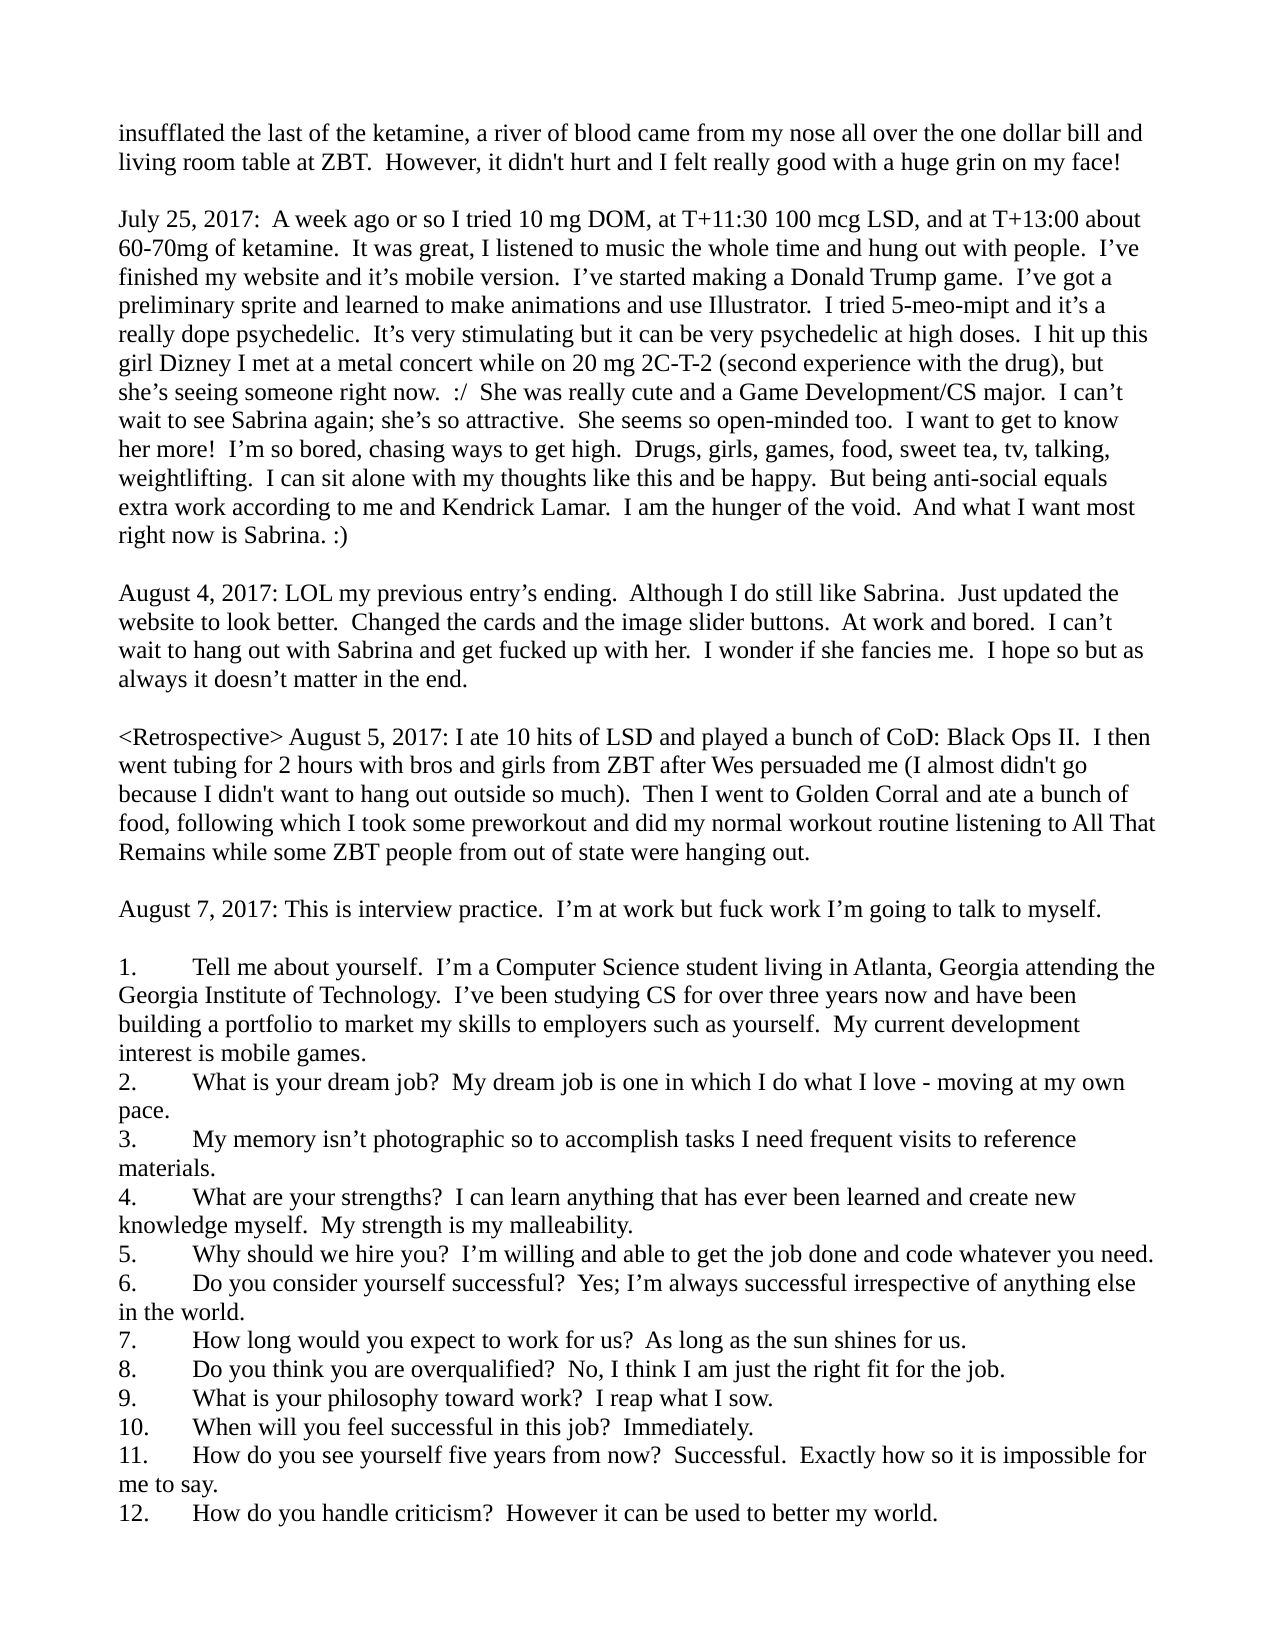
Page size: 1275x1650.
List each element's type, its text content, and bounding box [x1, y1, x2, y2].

text 6. Do you consider yourself successful? Yes; I’m always successful irrespective of anything else in the world. [118, 1268, 1157, 1326]
text <Retrospective> August 5, 2017: I ate 10 hits of LSD and played a bunch of CoD: Black Ops II. I then went tubing for 2 hours with bros and girls from ZBT after Wes persuaded me (I almost didn't go because I didn't want to hang out outside so much). Then I went to Golden Corral and ate a bunch of food, following which I took some preworkout and did my normal workout routine listening to All That Remains while some ZBT people from out of state were hanging out. [118, 722, 1157, 866]
text 4. What are your strengths? I can learn anything that has ever been learned and create new knowledge myself. My strength is my malleability. [118, 1182, 1157, 1239]
text insufflated the last of the ketamine, a river of blood came from my nose all over the one dollar bill and living room table at ZBT. However, it didn't hurt and I felt really good with a huge grin on my face! [118, 118, 1157, 176]
text 10. When will you feel successful in this job? Immediately. [118, 1412, 1157, 1441]
text 1. Tell me about yourself. I’m a Computer Science student living in Atlanta, Georgia attending the Georgia Institute of Technology. I’ve been studying CS for over three years now and have been building a portfolio to market my skills to employers such as yourself. My current development interest is mobile games. [118, 952, 1157, 1067]
text 7. How long would you expect to work for us? As long as the sun shines for us. [118, 1326, 1157, 1354]
text 11. How do you see yourself five years from now? Successful. Exactly how so it is impossible for me to say. [118, 1441, 1157, 1498]
text August 7, 2017: This is interview practice. I’m at work but fuck work I’m going to talk to myself. [118, 894, 1157, 923]
text August 4, 2017: LOL my previous entry’s ending. Although I do still like Sabrina. Just updated the website to look better. Changed the cards and the image slider buttons. At work and bored. I can’t wait to hang out with Sabrina and get fucked up with her. I wonder if she fancies me. I hope so but as always it doesn’t matter in the end. [118, 578, 1157, 693]
text July 25, 2017: A week ago or so I tried 10 mg DOM, at T+11:30 100 mcg LSD, and at T+13:00 about 60-70mg of ketamine. It was great, I listened to music the whole time and hung out with people. I’ve finished my website and it’s mobile version. I’ve started making a Donald Trump game. I’ve got a preliminary sprite and learned to make animations and use Illustrator. I tried 5-meo-mipt and it’s a really dope psychedelic. It’s very stimulating but it can be very psychedelic at high doses. I hit up this girl Dizney I met at a metal concert while on 20 mg 2C-T-2 (second experience with the drug), but she’s seeing someone right now. :/ She was really cute and a Game Development/CS major. I can’t wait to see Sabrina again; she’s so attractive. She seems so open-minded too. I want to get to know her more! I’m so bored, chasing ways to get high. Drugs, girls, games, food, sweet tea, tv, talking, weightlifting. I can sit alone with my thoughts like this and be happy. But being anti-social equals extra work according to me and Kendrick Lamar. I am the hunger of the void. And what I want most right now is Sabrina. :) [118, 204, 1157, 549]
text 12. How do you handle criticism? However it can be used to better my world. [118, 1498, 1157, 1527]
text 9. What is your philosophy toward work? I reap what I sow. [118, 1383, 1157, 1412]
text 2. What is your dream job? My dream job is one in which I do what I love - moving at my own pace. [118, 1067, 1157, 1124]
text 8. Do you think you are overqualified? No, I think I am just the right fit for the job. [118, 1354, 1157, 1383]
text 3. My memory isn’t photographic so to accomplish tasks I need frequent visits to reference materials. [118, 1124, 1157, 1182]
text 5. Why should we hire you? I’m willing and able to get the job done and code whatever you need. [118, 1239, 1157, 1268]
